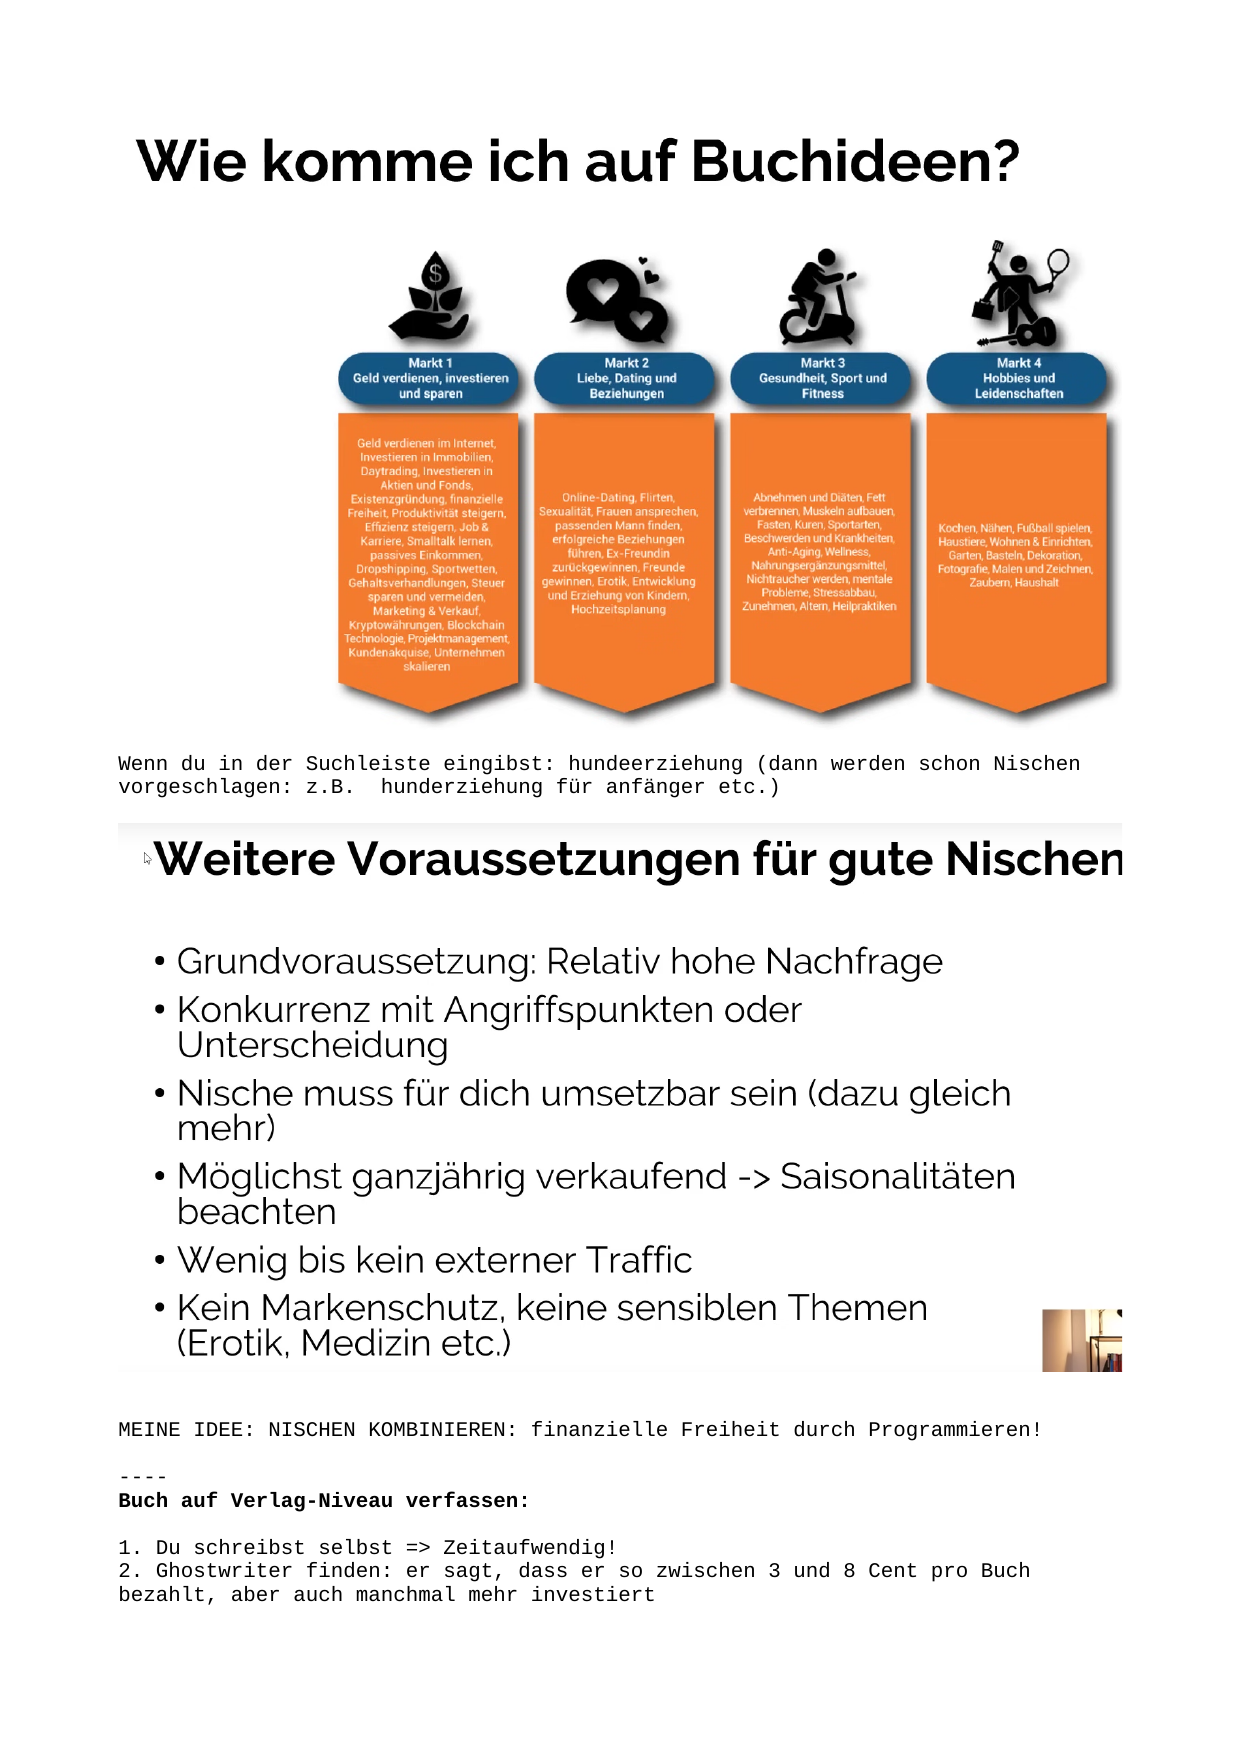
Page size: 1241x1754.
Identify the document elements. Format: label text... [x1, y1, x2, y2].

text MEINE IDEE: NISCHEN KOMBINIEREN: finanzielle Freiheit durch Programmieren! [118, 1419, 1122, 1442]
text ---- [118, 1466, 1122, 1489]
picture [118, 823, 1123, 1372]
text 1. Du schreibst selbst => Zeitaufwendig! [118, 1537, 1122, 1561]
text Wenn du in der Suchleiste eingibst: hundeerziehung (dann werden schon Nischen vorgeschlagen: z.B. hunderziehung für anfänger etc.) [118, 753, 1122, 800]
text 2. Ghostwriter finden: er sagt, dass er so zwischen 3 und 8 Cent pro Buch bezahlt, aber auch manchmal mehr investiert [118, 1561, 1122, 1608]
text Buch auf Verlag-Niveau verfassen: [118, 1489, 1122, 1513]
picture [118, 118, 1123, 730]
